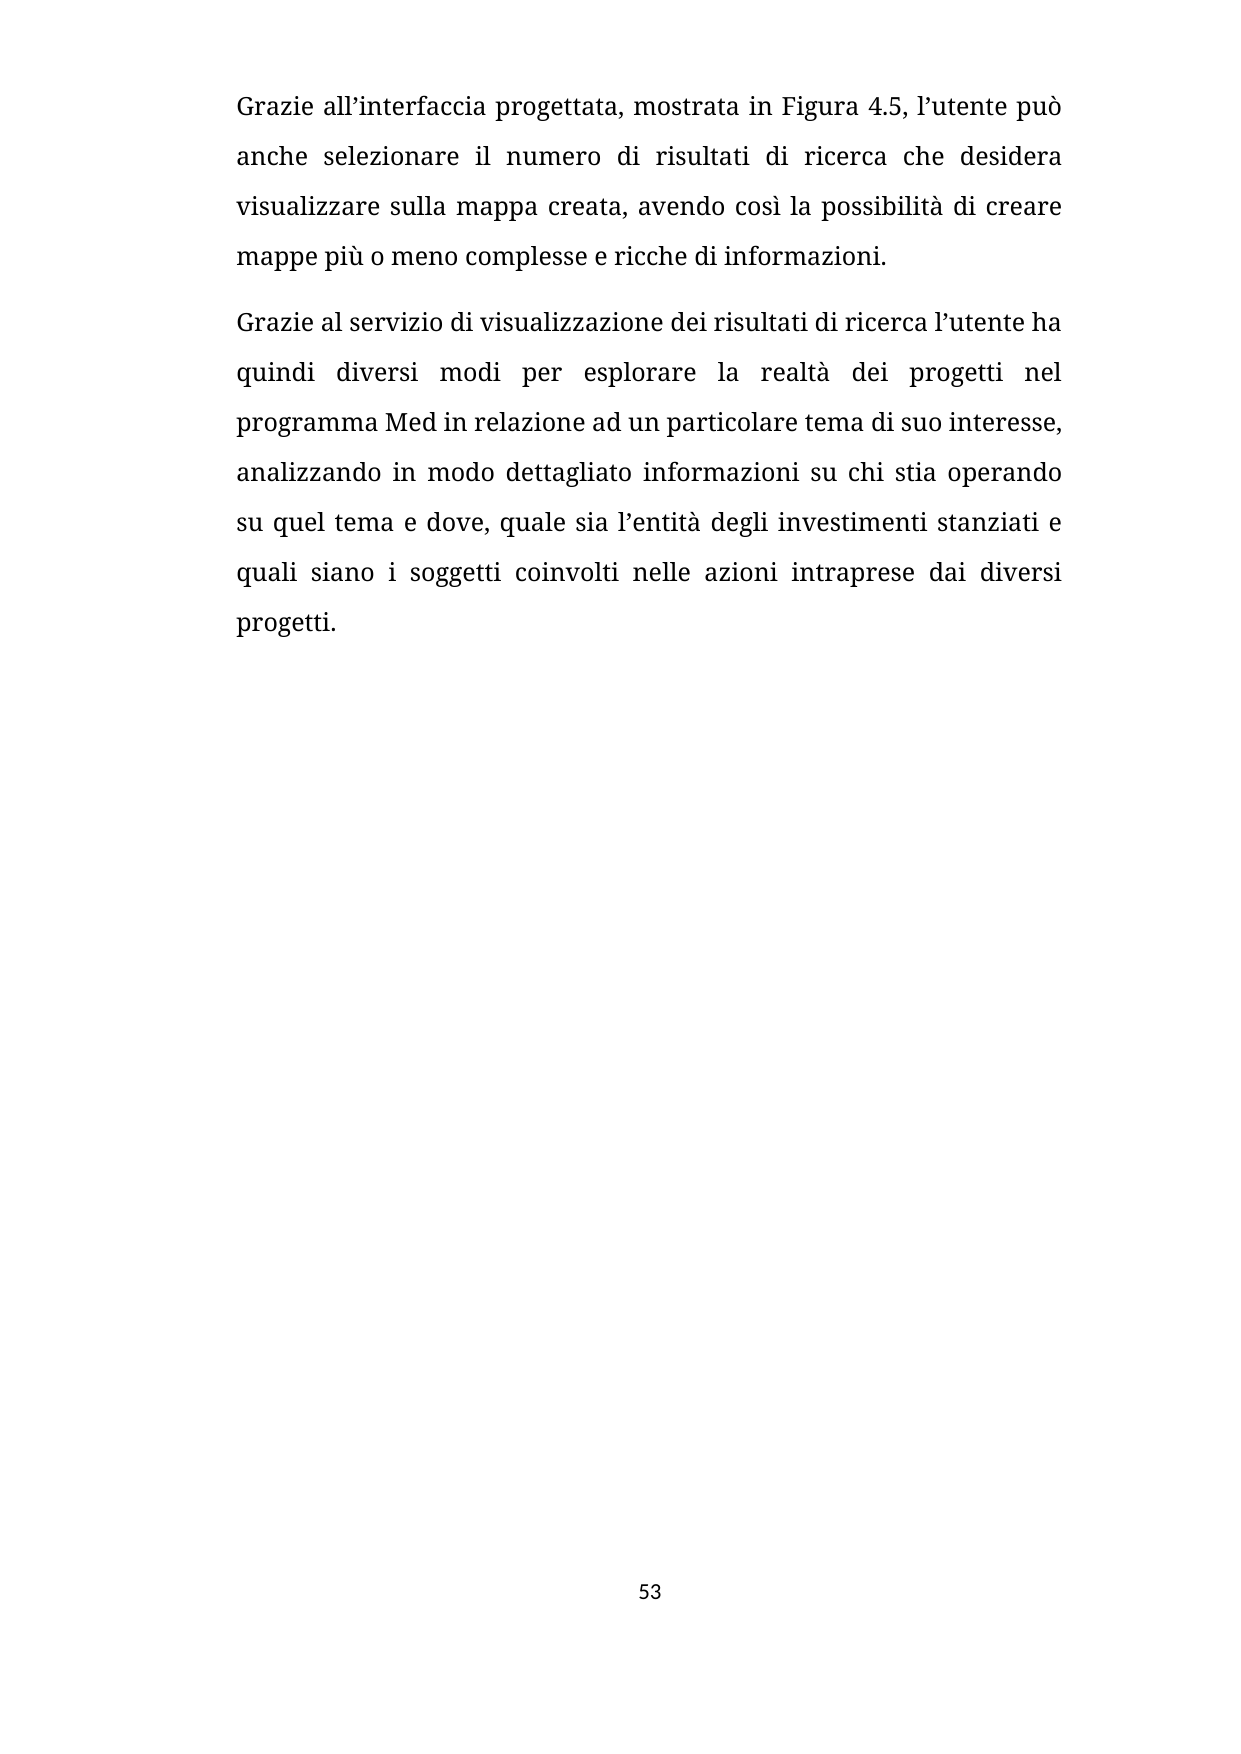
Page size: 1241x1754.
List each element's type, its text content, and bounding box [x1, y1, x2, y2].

text Grazie al servizio di visualizzazione dei risultati di ricerca l’utente ha quindi diversi modi per esplorare la realtà dei progetti nel programma Med in relazione ad un particolare tema di suo interesse, analizzando in modo dettagliato informazioni su chi stia operando su quel tema e dove, quale sia l’entità degli investimenti stanziati e quali siano i soggetti coinvolti nelle azioni intraprese dai diversi progetti. [236, 292, 1063, 642]
text Grazie all’interfaccia progettata, mostrata in Figura 4.5, l’utente può anche selezionare il numero di risultati di ricerca che desidera visualizzare sulla mappa creata, avendo così la possibilità di creare mappe più o meno complesse e ricche di informazioni. [236, 75, 1063, 275]
